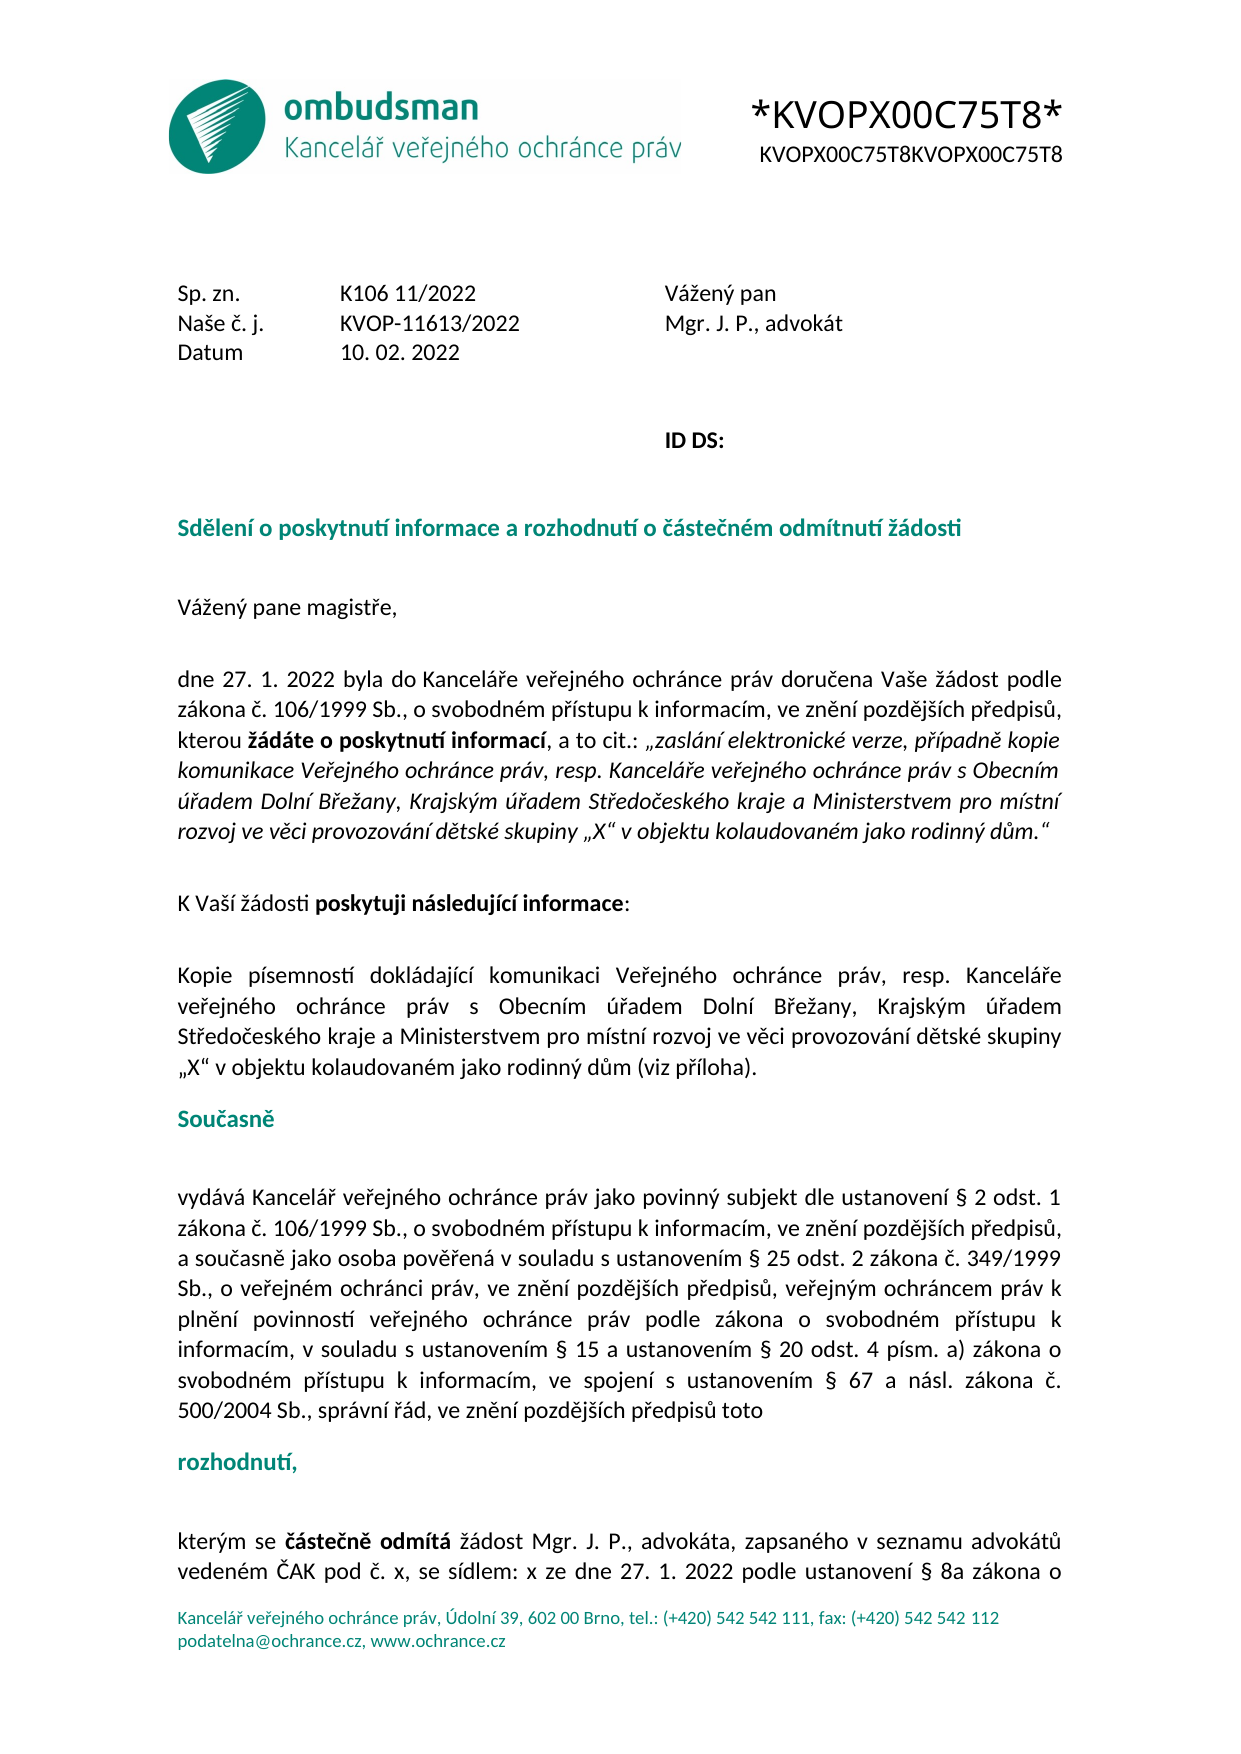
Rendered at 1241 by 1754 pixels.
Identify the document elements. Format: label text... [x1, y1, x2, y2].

subtitle rozhodnutí, [177, 1446, 1063, 1477]
text vydává Kancelář veřejného ochránce práv jako povinný subjekt dle ustanovení § 2 odst. 1 zákona č. 106/1999 Sb., o svobodném přístupu k informacím, ve znění pozdějších předpisů, a současně jako osoba pověřená v souladu s ustanovením § 25 odst. 2 zákona č. 349/1999 Sb., o veřejném ochránci práv, ve znění pozdějších předpisů, veřejným ochráncem práv k plnění povinností veřejného ochránce práv podle zákona o svobodném přístupu k informacím, v souladu s ustanovením § 15 a ustanovením § 20 odst. 4 písm. a) zákona o svobodném přístupu k informacím, ve spojení s ustanovením § 67 a násl. zákona č. 500/2004 Sb., správní řád, ve znění pozdějších předpisů toto [177, 1182, 1063, 1424]
subtitle Současně [177, 1103, 1063, 1133]
text K Vaší žádosti poskytuji následující informace: [177, 888, 1063, 917]
table_header K106 11/2022 KVOP-11613/2022 10. 02. 2022 [340, 220, 664, 513]
text Kopie písemností dokládající komunikaci Veřejného ochránce práv, resp. Kanceláře veřejného ochránce práv s Obecním úřadem Dolní Břežany, Krajským úřadem Středočeského kraje a Ministerstvem pro místní rozvoj ve věci provozování dětské skupiny „X“ v objektu kolaudovaném jako rodinný dům (viz příloha). [177, 960, 1063, 1081]
text Vážený pane magistře, [177, 592, 1063, 621]
text dne 27. 1. 2022 byla do Kanceláře veřejného ochránce práv doručena Vaše žádost podle zákona č. 106/1999 Sb., o svobodném přístupu k informacím, ve znění pozdějších předpisů, kterou žádáte o poskytnutí informací, a to cit.: „zaslání elektronické verze, případně kopie komunikace Veřejného ochránce práv, resp. Kanceláře veřejného ochránce práv s Obecním úřadem Dolní Břežany, Krajským úřadem Středočeského kraje a Ministerstvem pro místní rozvoj ve věci provozování dětské skupiny „X“ v objektu kolaudovaném jako rodinný dům.“ [177, 664, 1063, 845]
table_header Vážený pan Mgr. J. P., advokát ID DS: [665, 220, 1085, 513]
text kterým se částečně odmítá žádost Mgr. J. P., advokáta, zapsaného v seznamu advokátů vedeném ČAK pod č. x, se sídlem: x ze dne 27. 1. 2022 podle ustanovení § 8a zákona o [177, 1526, 1063, 1585]
subtitle Sdělení o poskytnutí informace a rozhodnutí o částečném odmítnutí žádosti [177, 513, 1063, 543]
table_header Sp. zn. Naše č. j. Datum [177, 220, 340, 513]
